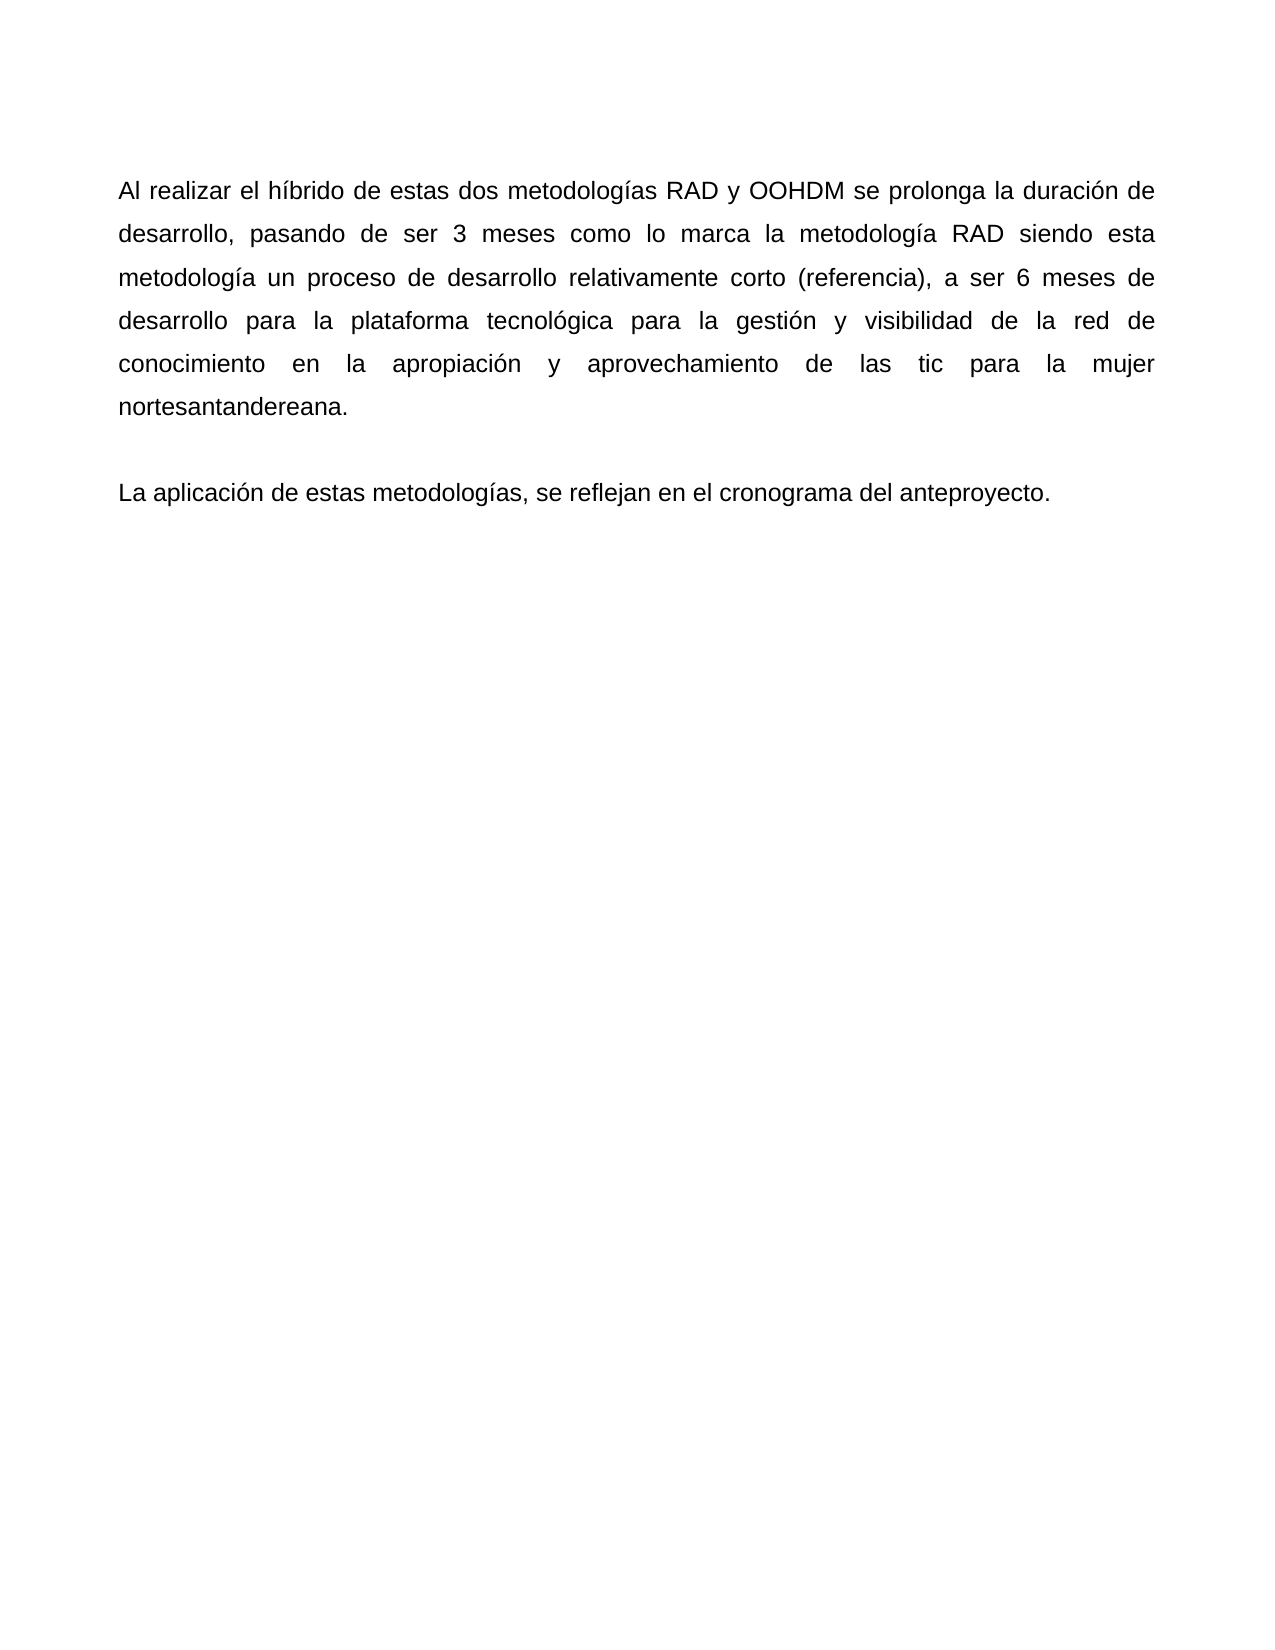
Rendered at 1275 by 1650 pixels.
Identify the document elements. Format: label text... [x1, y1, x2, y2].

text Al realizar el híbrido de estas dos metodologías RAD y OOHDM se prolonga la duración de desarrollo, pasando de ser 3 meses como lo marca la metodología RAD siendo esta metodología un proceso de desarrollo relativamente corto (referencia), a ser 6 meses de desarrollo para la plataforma tecnológica para la gestión y visibilidad de la red de conocimiento en la apropiación y aprovechamiento de las tic para la mujer nortesantandereana. [118, 176, 1157, 421]
text La aplicación de estas metodologías, se reflejan en el cronograma del anteproyecto. [118, 478, 1157, 507]
